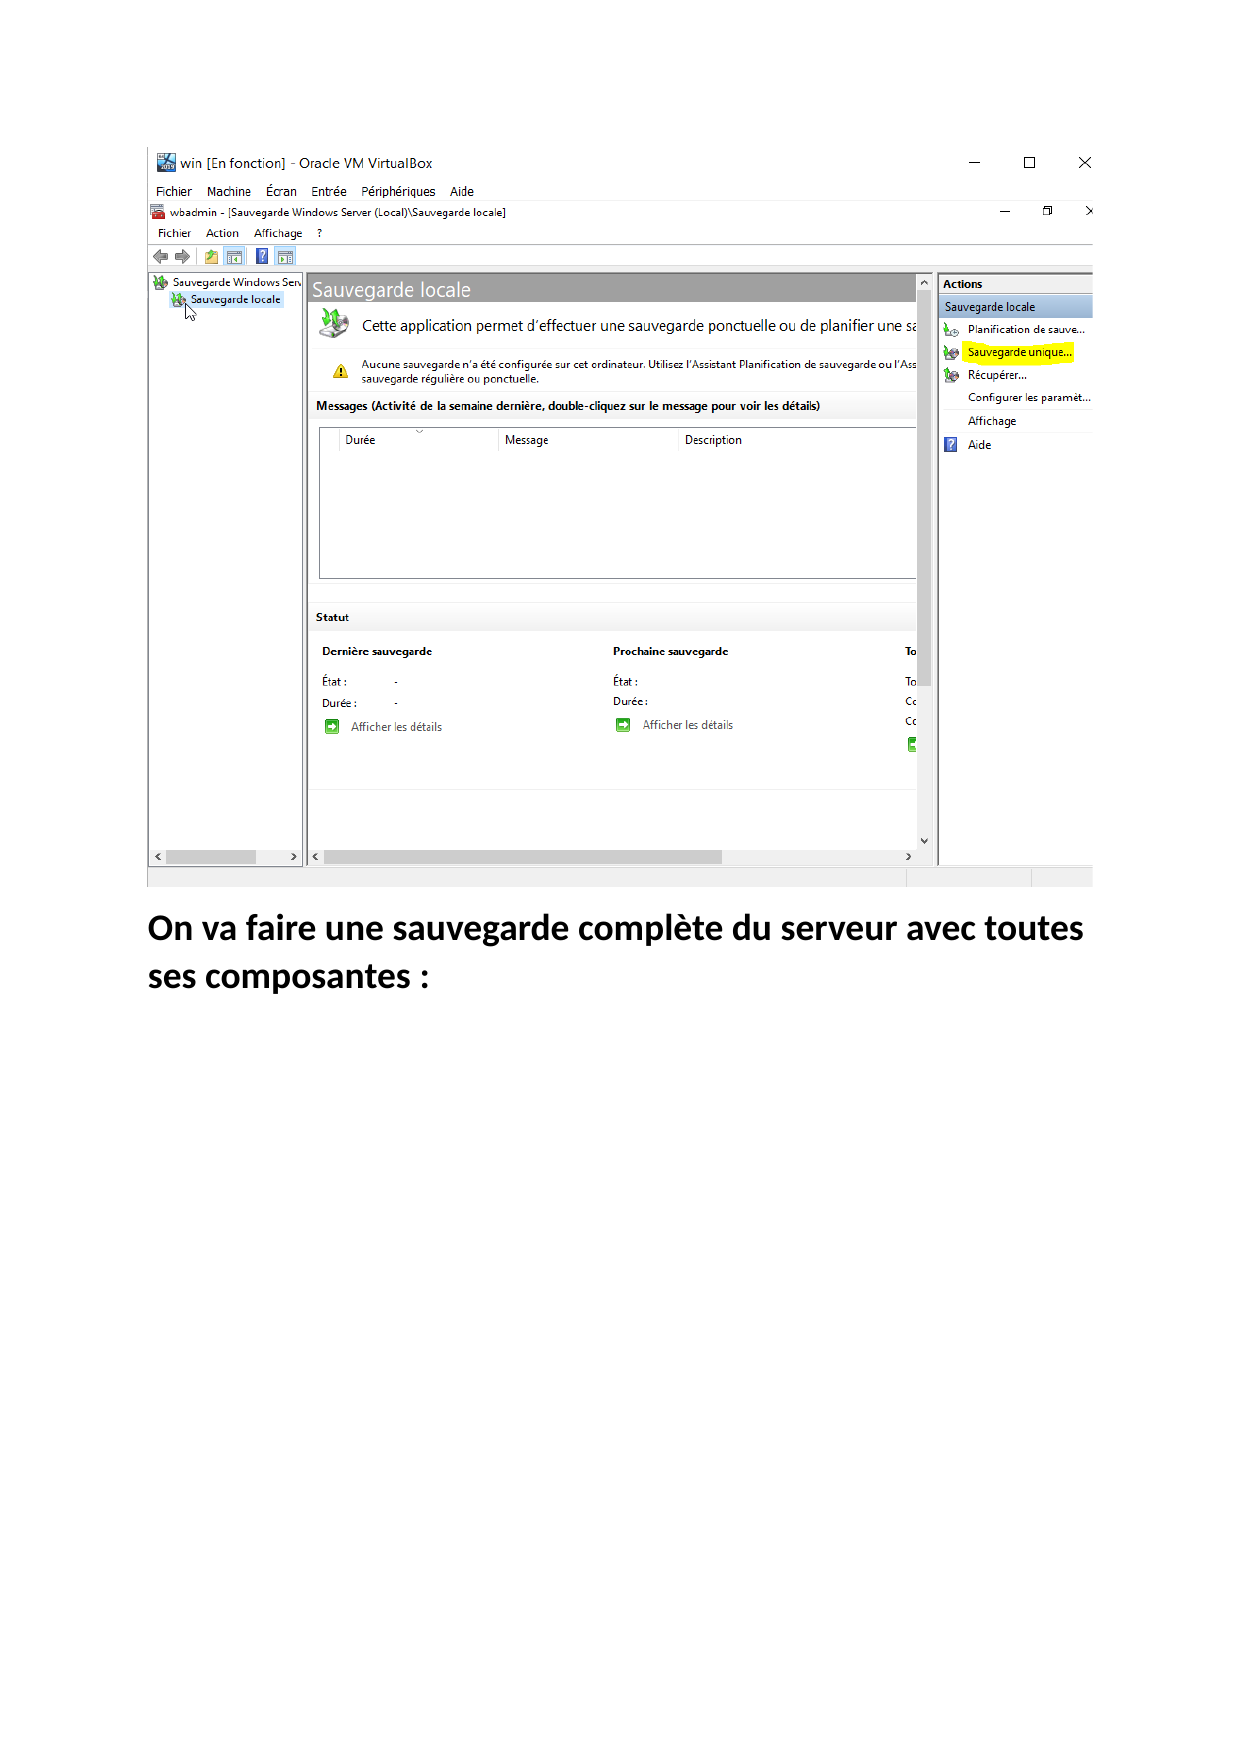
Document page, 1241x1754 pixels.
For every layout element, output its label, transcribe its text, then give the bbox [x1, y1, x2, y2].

text On va faire une sauvegarde complète du serveur avec toutes ses composantes : [148, 904, 1093, 998]
